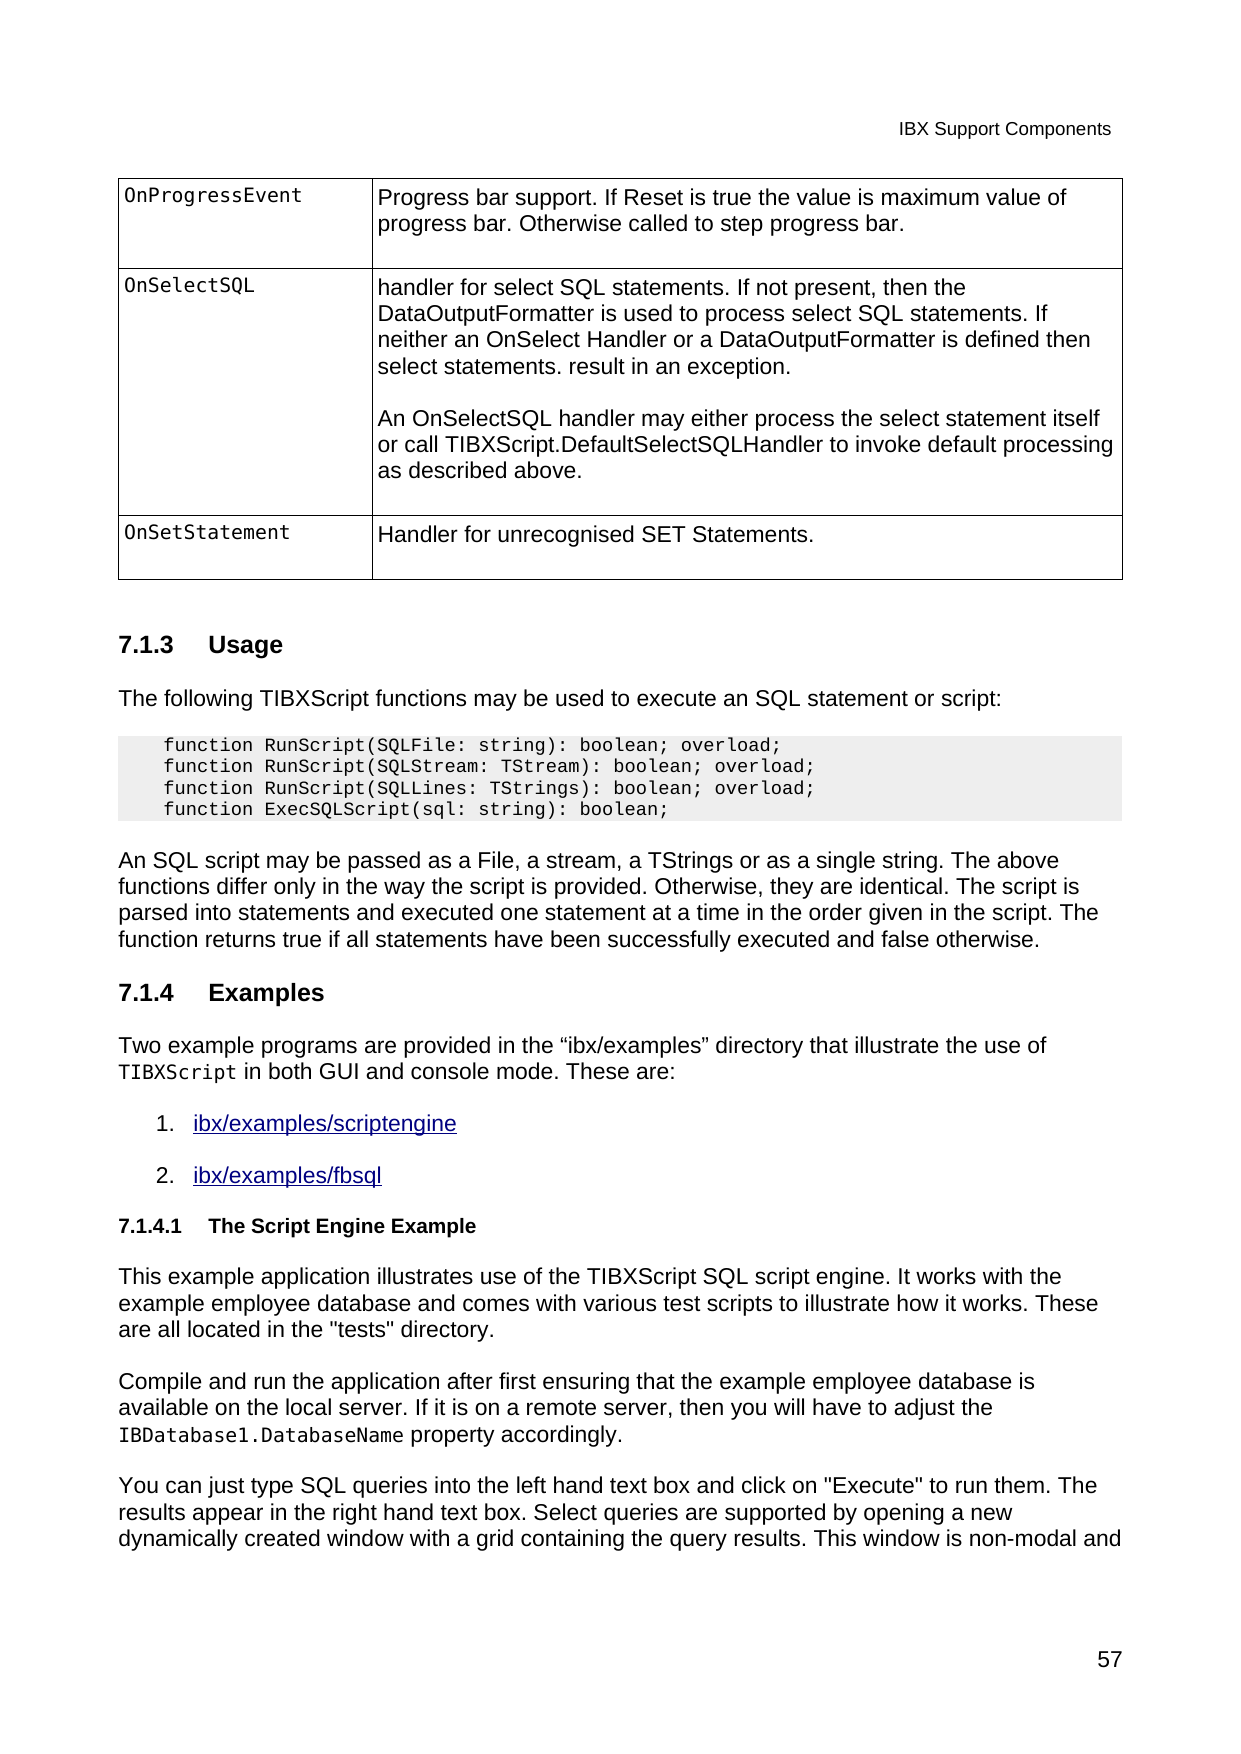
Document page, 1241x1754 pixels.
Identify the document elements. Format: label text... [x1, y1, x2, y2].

table_cell Progress bar support. If Reset is true the value is maximum value of progress bar. Otherwise called to step progress bar. [373, 179, 1122, 268]
text function RunScript(SQLFile: string): boolean; overload; [118, 736, 1122, 757]
list ibx/examples/scriptengine [156, 1110, 1122, 1136]
text The following TIBXScript functions may be used to execute an SQL statement or script: [118, 685, 1122, 711]
text An SQL script may be passed as a File, a stream, a TStrings or as a single string. The above functions differ only in the way the script is provided. Otherwise, they are identical. The script is parsed into statements and executed one statement at a time in the order given in the script. The function returns true if all statements have been successfully executed and false otherwise. [118, 847, 1122, 952]
table_cell OnProgressEvent [119, 179, 372, 268]
text Compile and run the application after first ensuring that the example employee database is available on the local server. If it is on a remote server, then you will have to adjust the IBDatabase1.DatabaseName property accordingly. [118, 1368, 1122, 1447]
table_cell handler for select SQL statements. If not present, then the DataOutputFormatter is used to process select SQL statements. If neither an OnSelect Handler or a DataOutputFormatter is defined then select statements. result in an exception. An OnSelectSQL handler may either process the select statement itself or call TIBXScript.DefaultSelectSQLHandler to invoke default processing as described above. [373, 269, 1122, 515]
subtitle Usage [118, 630, 1122, 659]
text Two example programs are provided in the “ibx/examples” directory that illustrate the use of TIBXScript in both GUI and console mode. These are: [118, 1032, 1122, 1084]
table_cell OnSelectSQL [119, 269, 372, 515]
subtitle Examples [118, 977, 1122, 1006]
text function RunScript(SQLStream: TStream): boolean; overload; [118, 757, 1122, 778]
table_cell OnSetStatement [119, 516, 372, 578]
text You can just type SQL queries into the left hand text box and click on "Execute" to run them. The results appear in the right hand text box. Select queries are supported by opening a new dynamically created window with a grid containing the query results. This window is non-modal and [118, 1472, 1122, 1551]
text This example application illustrates use of the TIBXScript SQL script engine. It works with the example employee database and comes with various test scripts to illustrate how it works. These are all located in the "tests" directory. [118, 1263, 1122, 1342]
list ibx/examples/fbsql [156, 1162, 1122, 1188]
table_cell Handler for unrecognised SET Statements. [373, 516, 1122, 578]
subtitle The Script Engine Example [118, 1214, 1122, 1238]
text function RunScript(SQLLines: TStrings): boolean; overload; [118, 778, 1122, 800]
text function ExecSQLScript(sql: string): boolean; [118, 800, 1122, 821]
